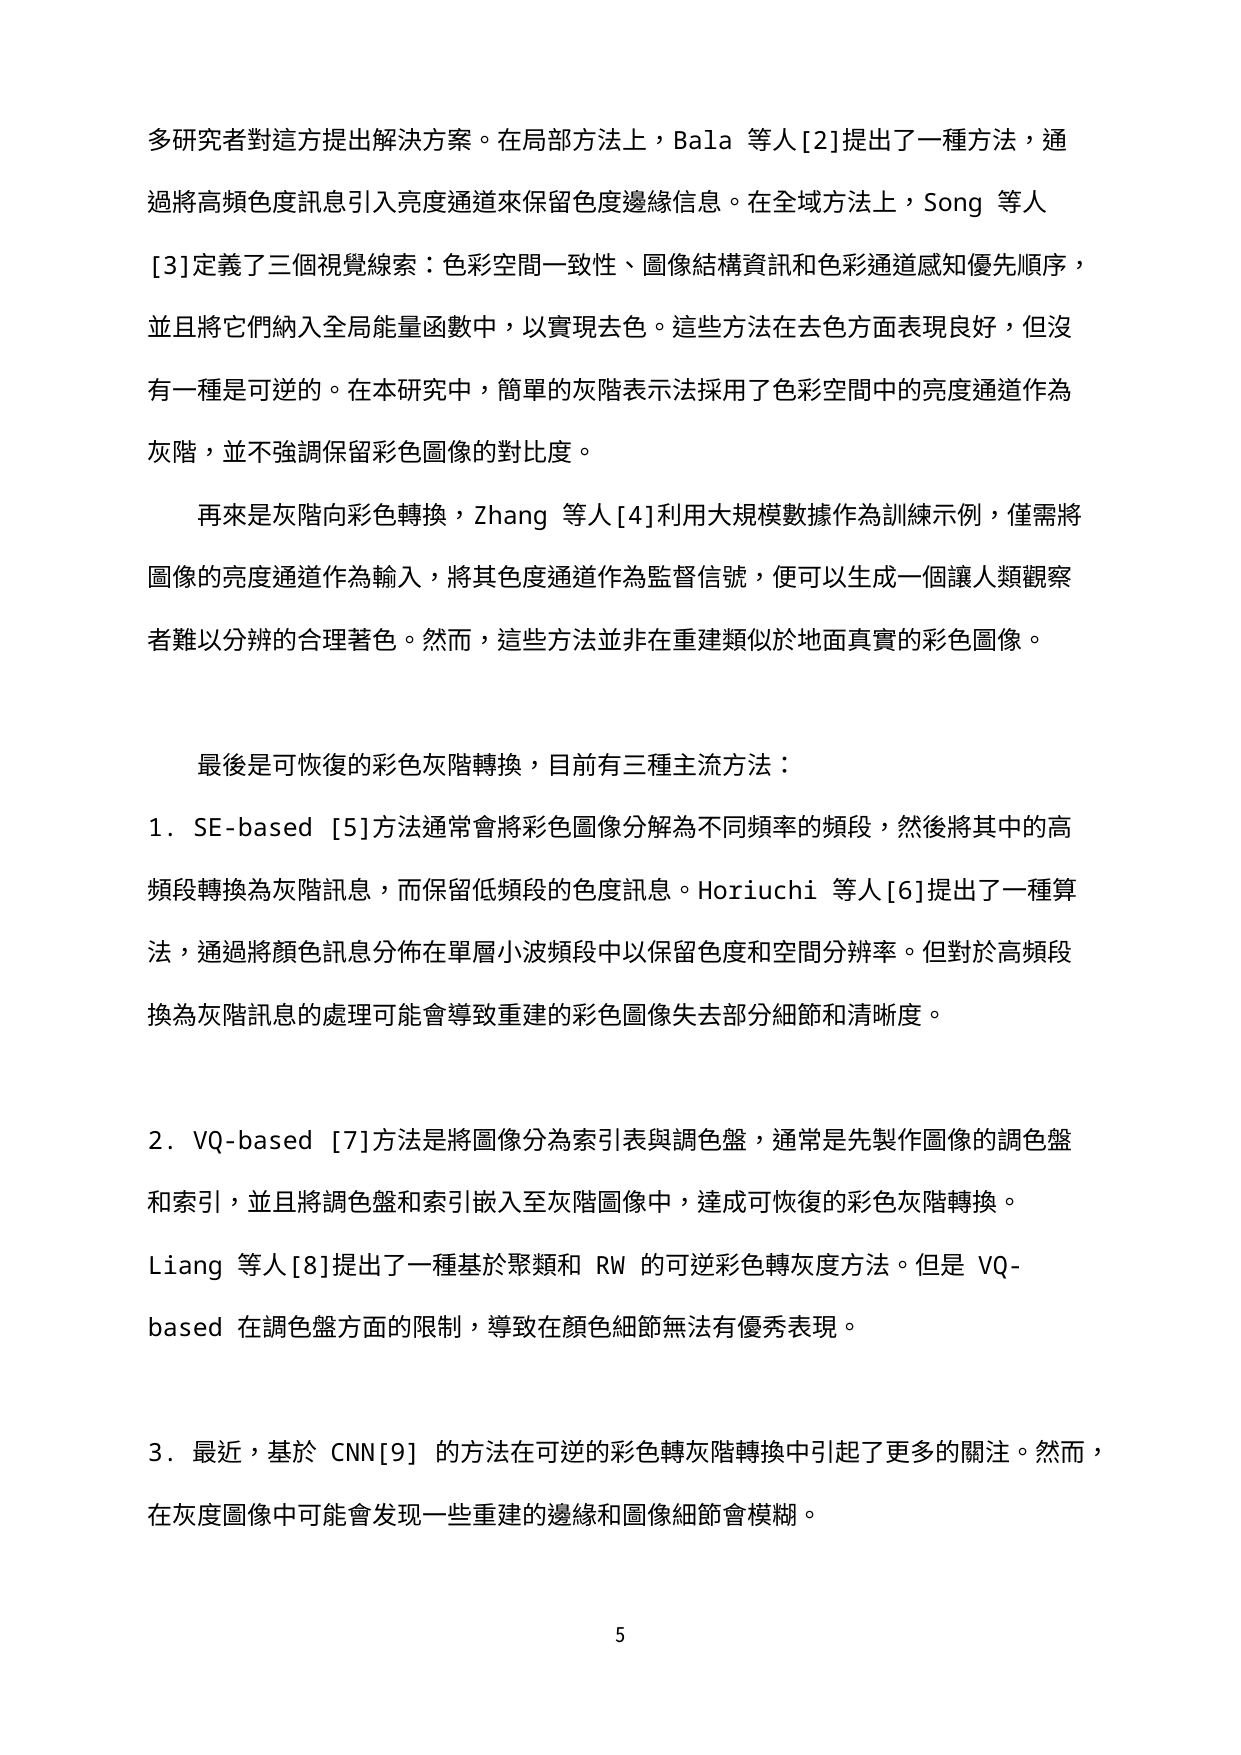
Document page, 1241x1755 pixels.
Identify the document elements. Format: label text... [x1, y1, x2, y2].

text 最後是可恢復的彩色灰階轉換，目前有三種主流方法： [148, 722, 1093, 784]
text 3. 最近，基於 CNN[9] 的方法在可逆的彩色轉灰階轉換中引起了更多的關注。然而，在灰度圖像中可能會发现一些重建的邊緣和圖像細節會模糊。 [148, 1409, 1093, 1534]
text 多研究者對這方提出解決方案。在局部方法上，Bala 等人[2]提出了一種方法，通過將高頻色度訊息引入亮度通道來保留色度邊緣信息。在全域方法上，Song 等人[3]定義了三個視覺線索：色彩空間一致性、圖像結構資訊和色彩通道感知優先順序，並且將它們納入全局能量函數中，以實現去色。這些方法在去色方面表現良好，但沒有一種是可逆的。在本研究中，簡單的灰階表示法採用了色彩空間中的亮度通道作為灰階，並不強調保留彩色圖像的對比度。 [148, 97, 1093, 472]
text 1. SE-based [5]方法通常會將彩色圖像分解為不同頻率的頻段，然後將其中的高頻段轉換為灰階訊息，而保留低頻段的色度訊息。Horiuchi 等人[6]提出了一種算法，通過將顏色訊息分佈在單層小波頻段中以保留色度和空間分辨率。但對於高頻段換為灰階訊息的處理可能會導致重建的彩色圖像失去部分細節和清晰度。 [148, 784, 1093, 1034]
text 再來是灰階向彩色轉換，Zhang 等人[4]利用大規模數據作為訓練示例，僅需將圖像的亮度通道作為輸入，將其色度通道作為監督信號，便可以生成一個讓人類觀察者難以分辨的合理著色。然而，這些方法並非在重建類似於地面真實的彩色圖像。 [148, 472, 1093, 659]
text 2. VQ-based [7]方法是將圖像分為索引表與調色盤，通常是先製作圖像的調色盤和索引，並且將調色盤和索引嵌入至灰階圖像中，達成可恢復的彩色灰階轉換。Liang 等人[8]提出了一種基於聚類和 RW 的可逆彩色轉灰度方法。但是 VQ-based 在調色盤方面的限制，導致在顏色細節無法有優秀表現。 [148, 1097, 1093, 1347]
